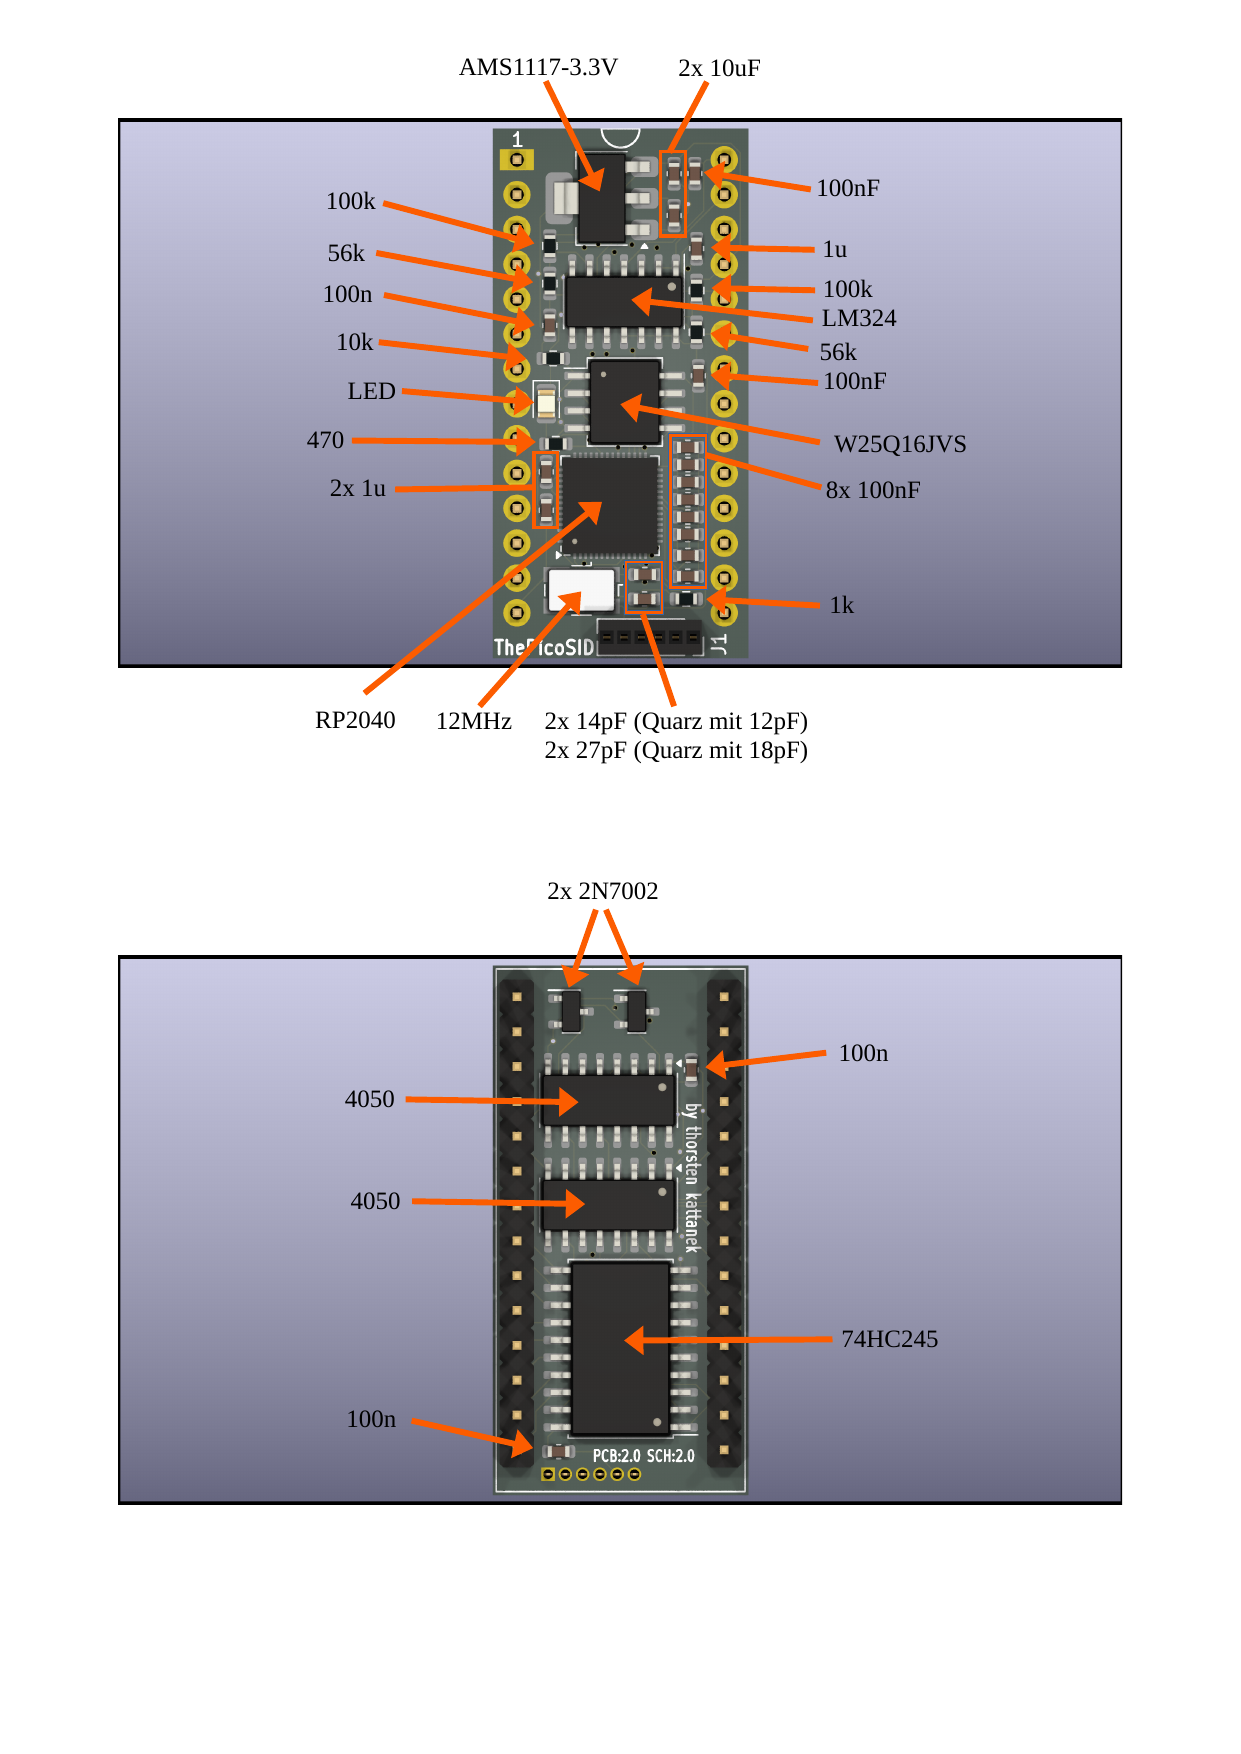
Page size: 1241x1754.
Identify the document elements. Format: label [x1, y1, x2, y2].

picture [628, 564, 660, 610]
picture [118, 955, 1123, 1505]
picture [662, 153, 684, 234]
picture [118, 118, 1123, 668]
